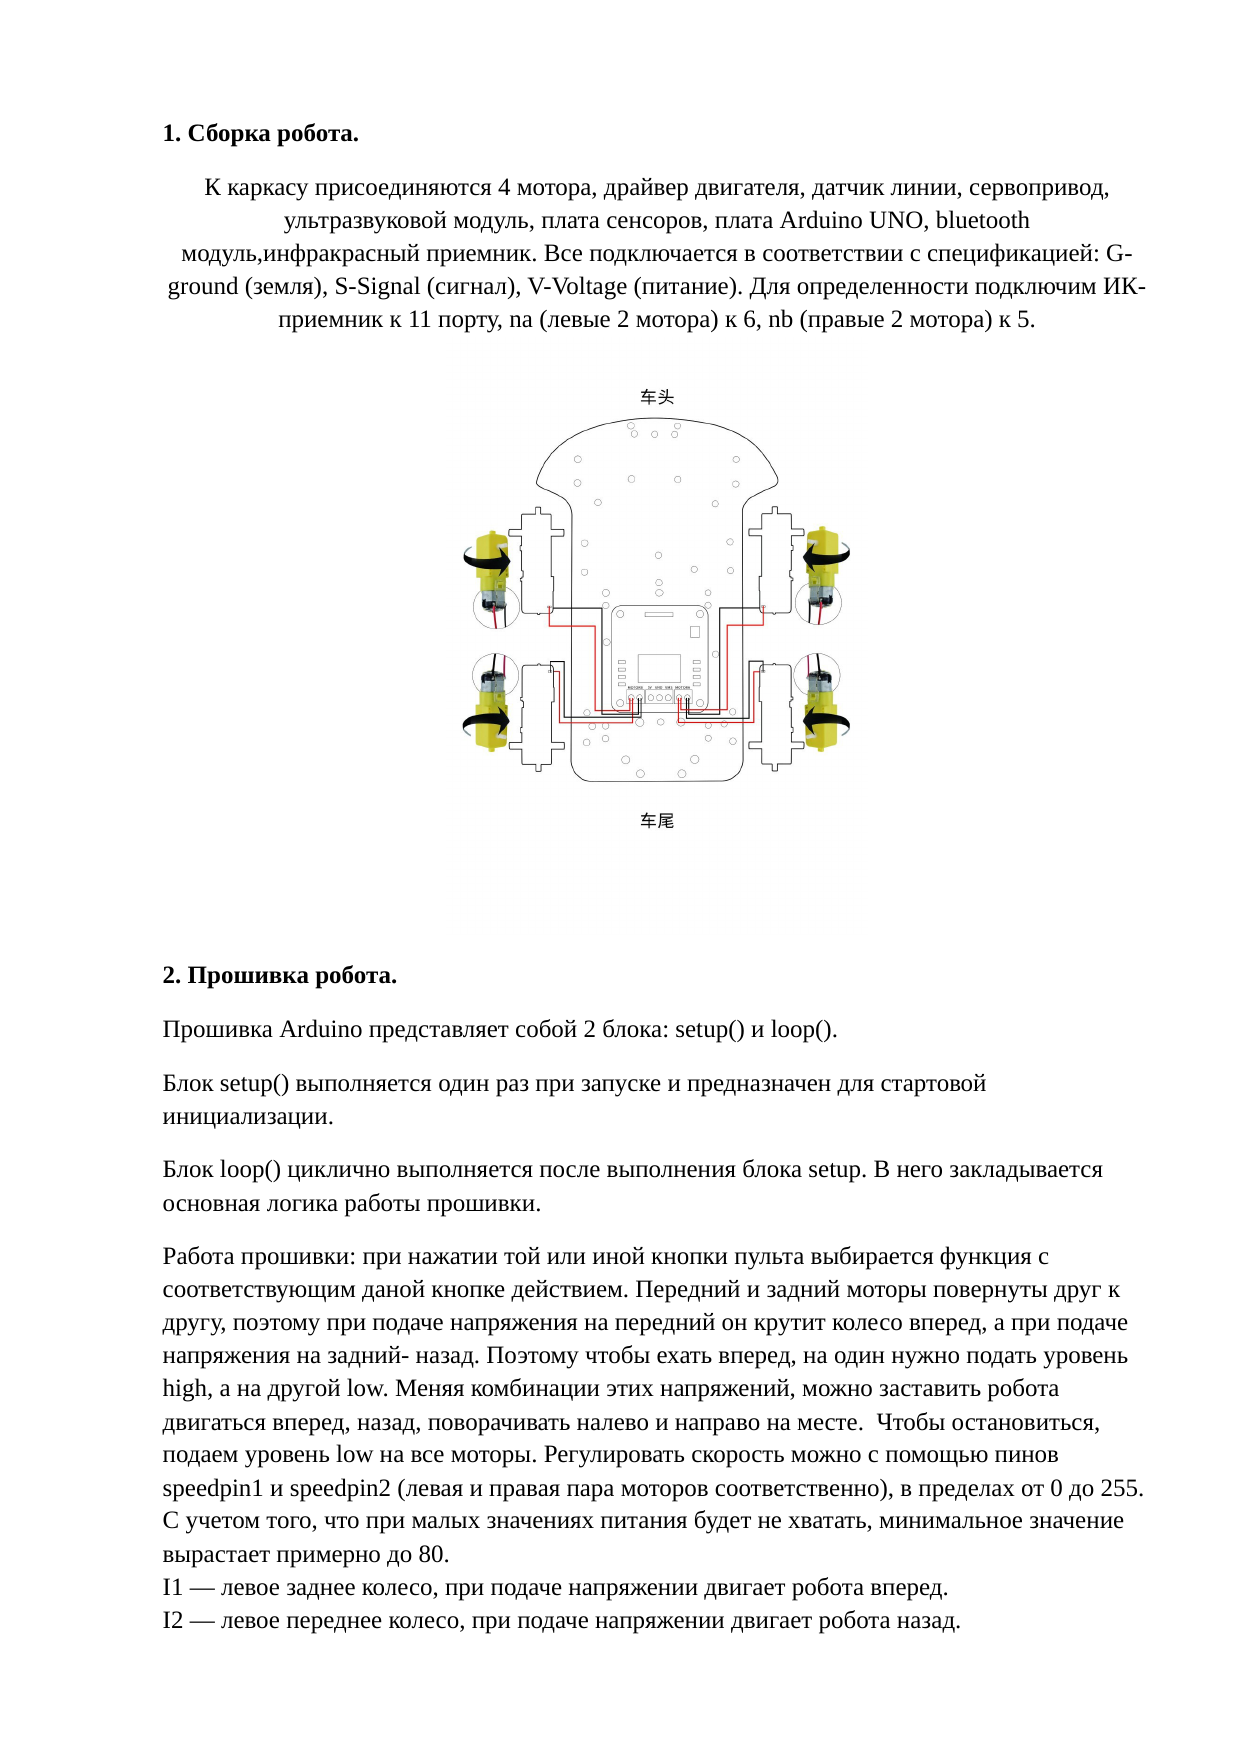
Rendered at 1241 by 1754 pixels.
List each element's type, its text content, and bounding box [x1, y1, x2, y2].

text К каркасу присоединяются 4 мотора, драйвер двигателя, датчик линии, сервопривод, ультразвуковой модуль, плата сенсоров, плата Arduino UNO, bluetooth модуль,инфракрасный приемник. Все подключается в соответствии с спецификацией: G-ground (земля), S-Signal (сигнал), V-Voltage (питание). Для определенности подключим ИК-приемник к 11 порту, na (левые 2 мотора) к 6, nb (правые 2 мотора) к 5. [162, 172, 1152, 935]
text 1. Сборка робота. [162, 118, 1152, 147]
text I1 — левое заднее колесо, при подаче напряжении двигает робота вперед. [162, 1572, 1152, 1600]
text Прошивка Arduino представляет собой 2 блока: setup() и loop(). [162, 1014, 1152, 1043]
text Блок setup() выполняется один раз при запуске и предназначен для стартовой инициализации. [162, 1068, 1152, 1129]
text 2. Прошивка робота. [162, 960, 1152, 989]
text Работа прошивки: при нажатии той или иной кнопки пульта выбирается функция с соответствующим даной кнопке действием. Передний и задний моторы повернуты друг к другу, поэтому при подаче напряжения на передний он крутит колесо вперед, а при подаче напряжения на задний- назад. Поэтому чтобы ехать вперед, на один нужно подать уровень high, а на другой low. Меняя комбинации этих напряжений, можно заставить робота двигаться вперед, назад, поворачивать налево и направо на месте. Чтобы остановиться, подаем уровень low на все моторы. Регулировать скорость можно с помощью пинов speedpin1 и speedpin2 (левая и правая пара моторов соответственно), в пределах от 0 до 255. С учетом того, что при малых значениях питания будет не хватать, минимальное значение вырастает примерно до 80. [162, 1241, 1152, 1567]
text Блок loop() циклично выполняется после выполнения блока setup. В него закладывается основная логика работы прошивки. [162, 1154, 1152, 1216]
text I2 — левое переднее колесо, при подаче напряжении двигает робота назад. [162, 1605, 1152, 1633]
